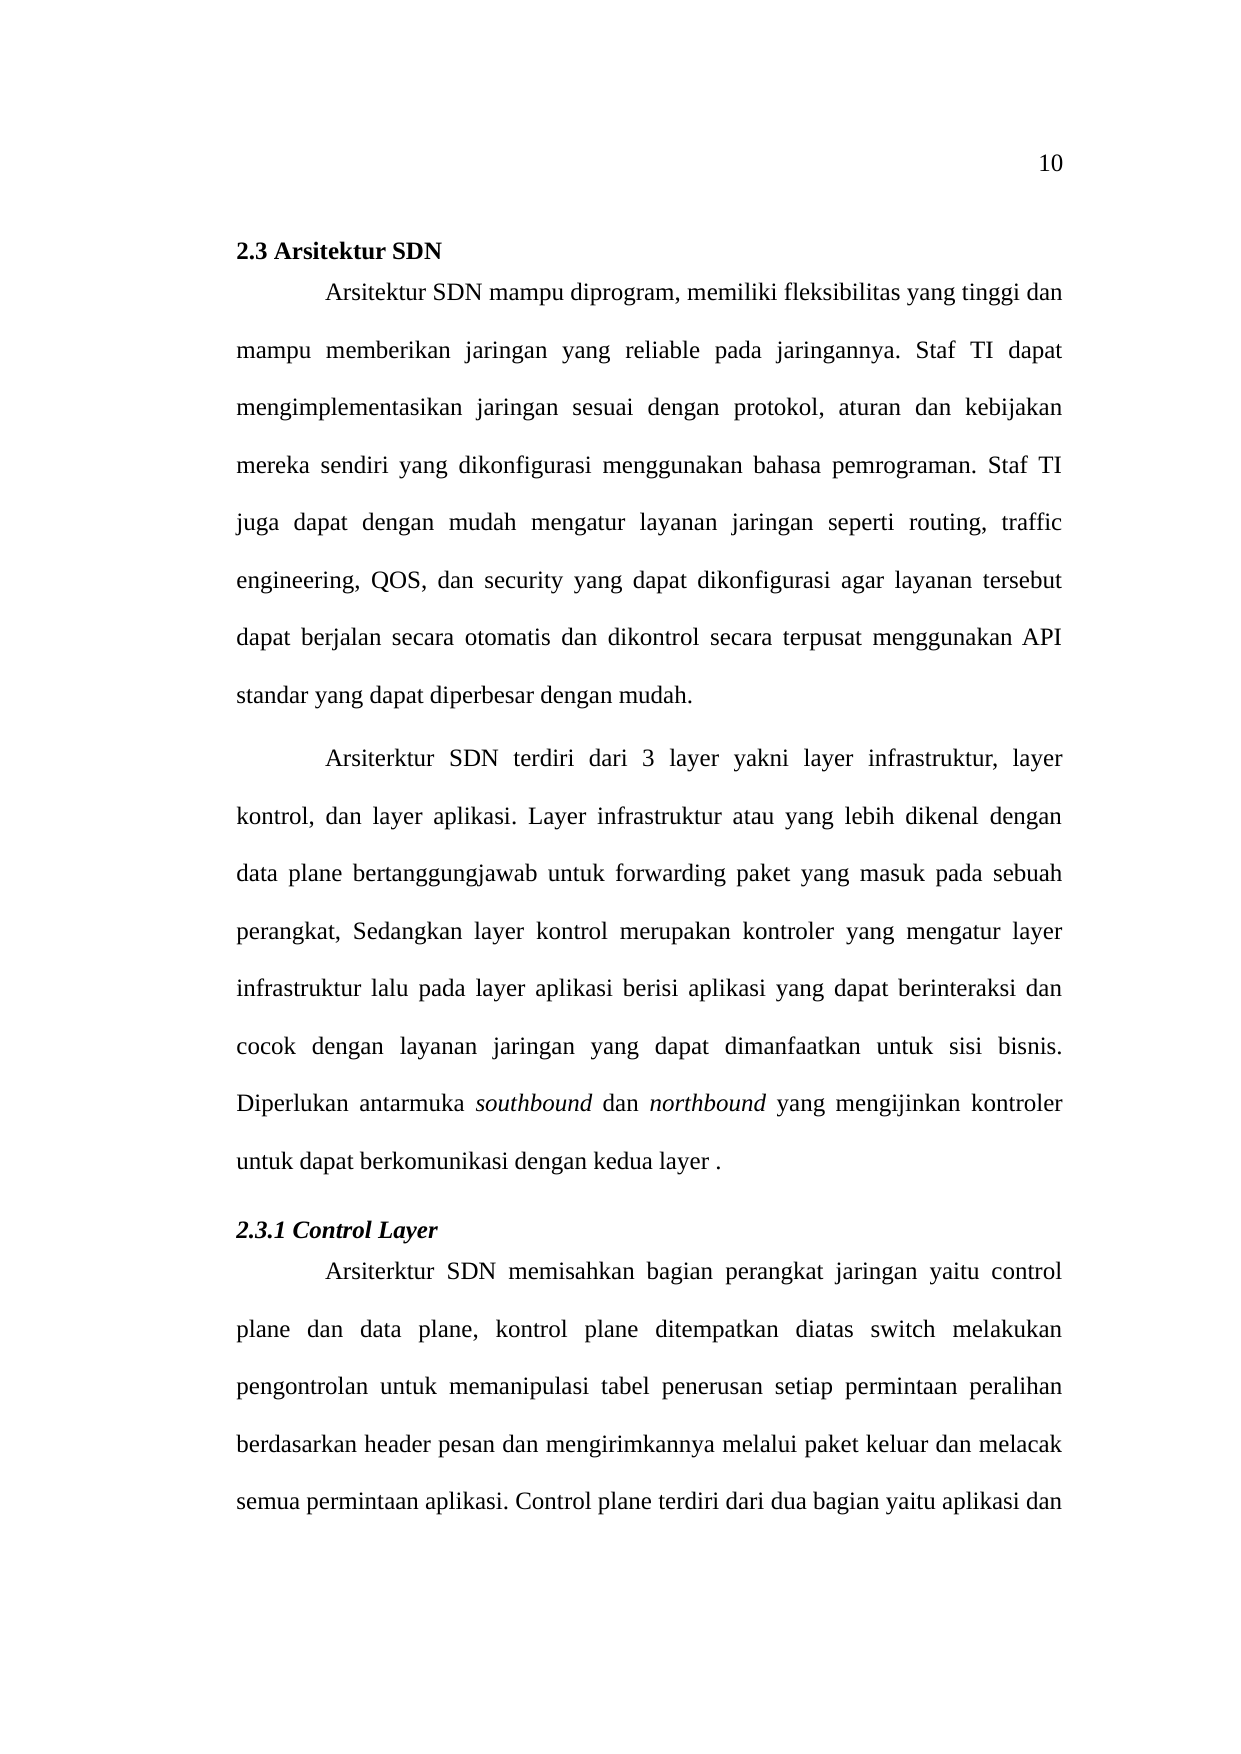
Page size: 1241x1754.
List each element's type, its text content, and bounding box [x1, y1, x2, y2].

text Arsiterktur SDN memisahkan bagian perangkat jaringan yaitu control plane dan data plane, kontrol plane ditempatkan diatas switch melakukan pengontrolan untuk memanipulasi tabel penerusan setiap permintaan peralihan berdasarkan header pesan dan mengirimkannya melalui paket keluar dan melacak semua permintaan aplikasi. Control plane terdiri dari dua bagian yaitu aplikasi dan [236, 1256, 1063, 1515]
subtitle Control Layer [236, 1215, 1063, 1244]
text Arsitektur SDN mampu diprogram, memiliki fleksibilitas yang tinggi dan mampu memberikan jaringan yang reliable pada jaringannya. Staf TI dapat mengimplementasikan jaringan sesuai dengan protokol, aturan dan kebijakan mereka sendiri yang dikonfigurasi menggunakan bahasa pemrograman. Staf TI juga dapat dengan mudah mengatur layanan jaringan seperti routing, traffic engineering, QOS, dan security yang dapat dikonfigurasi agar layanan tersebut dapat berjalan secara otomatis dan dikontrol secara terpusat menggunakan API standar yang dapat diperbesar dengan mudah. [236, 277, 1063, 708]
subtitle Arsitektur SDN [236, 236, 1063, 265]
text Arsiterktur SDN terdiri dari 3 layer yakni layer infrastruktur, layer kontrol, dan layer aplikasi. Layer infrastruktur atau yang lebih dikenal dengan data plane bertanggungjawab untuk forwarding paket yang masuk pada sebuah perangkat, Sedangkan layer kontrol merupakan kontroler yang mengatur layer infrastruktur lalu pada layer aplikasi berisi aplikasi yang dapat berinteraksi dan cocok dengan layanan jaringan yang dapat dimanfaatkan untuk sisi bisnis. Diperlukan antarmuka southbound dan northbound yang mengijinkan kontroler untuk dapat berkomunikasi dengan kedua layer . [236, 743, 1063, 1174]
